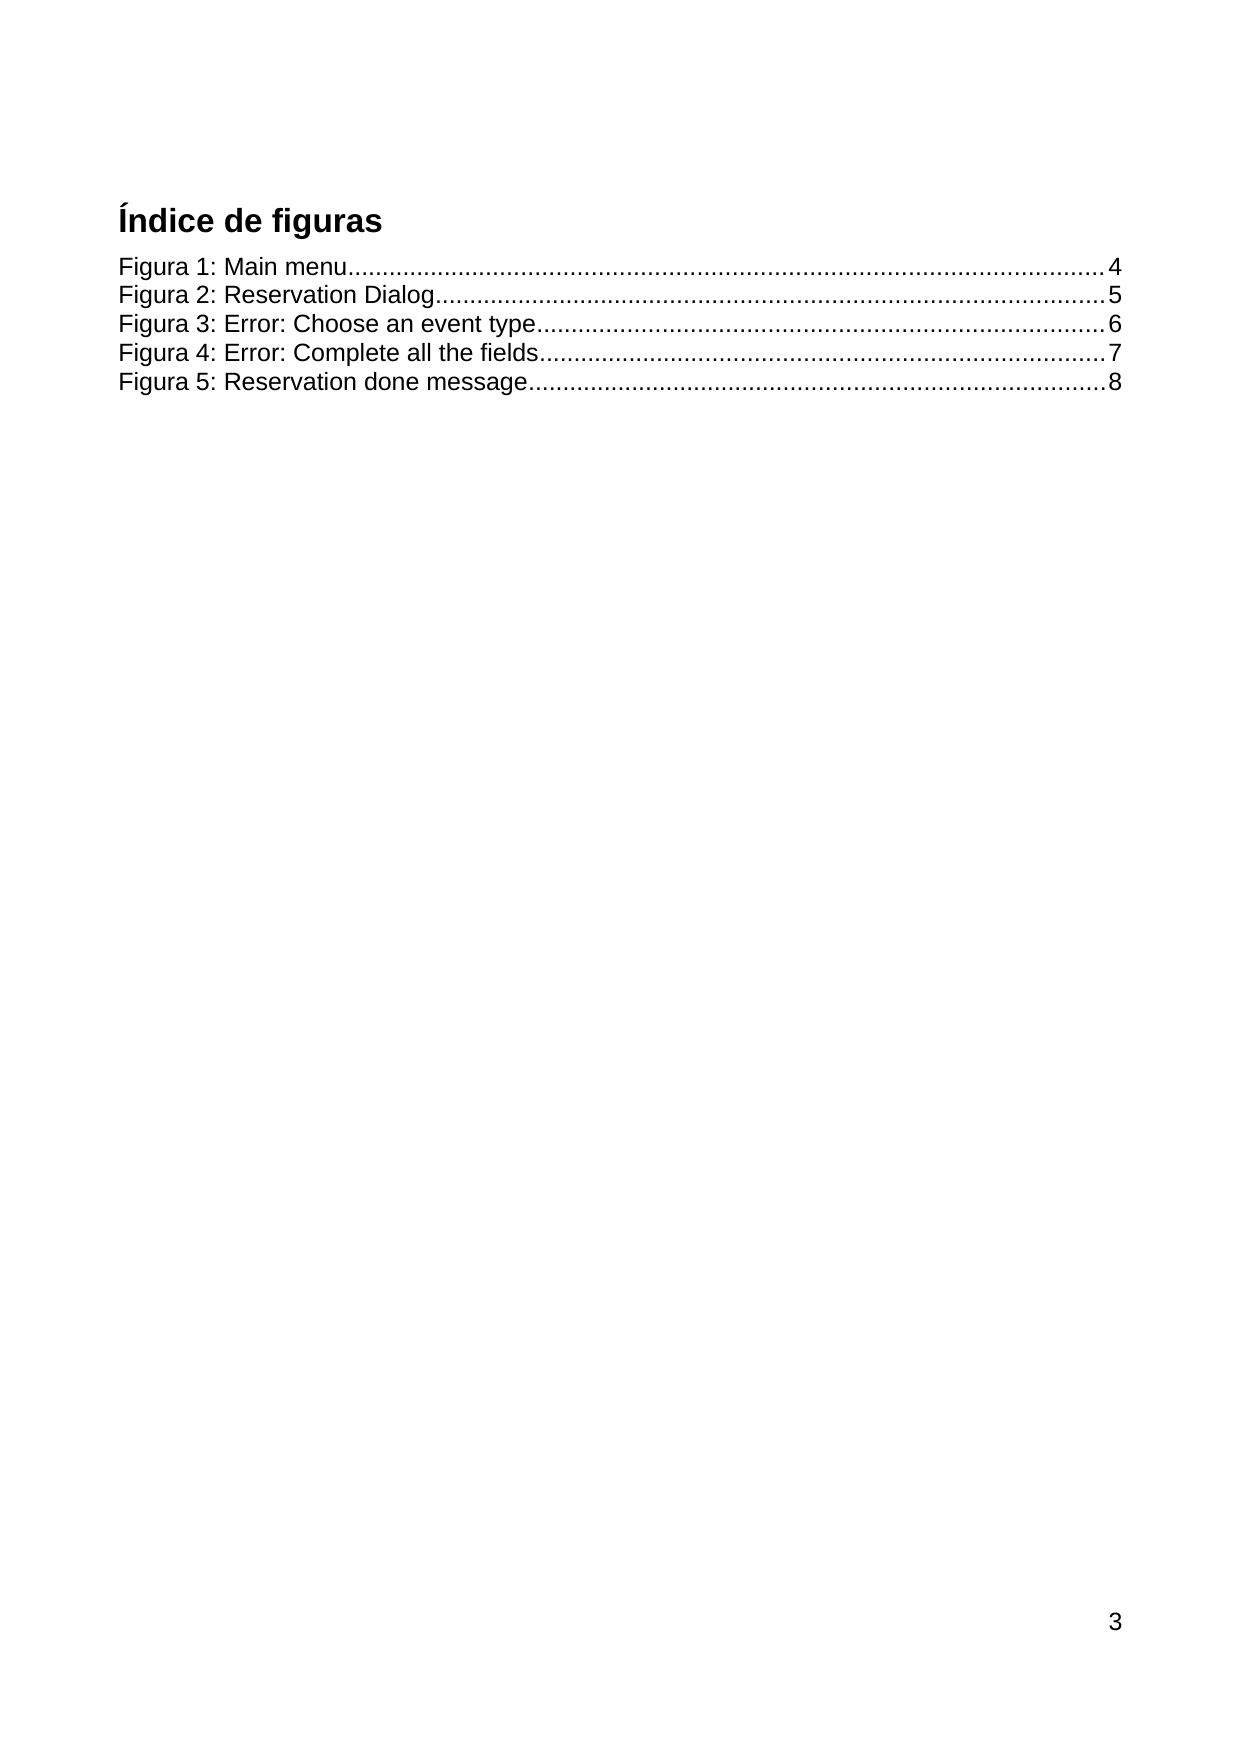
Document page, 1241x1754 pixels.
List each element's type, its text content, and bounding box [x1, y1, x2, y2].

text Figura 5: Reservation done message 8 [118, 367, 1122, 395]
subtitle Índice de figuras [118, 201, 1122, 239]
text Figura 1: Main menu 4 [118, 252, 1122, 280]
text Figura 2: Reservation Dialog 5 [118, 280, 1122, 309]
text Figura 3: Error: Choose an event type 6 [118, 309, 1122, 338]
text Figura 4: Error: Complete all the fields 7 [118, 338, 1122, 367]
